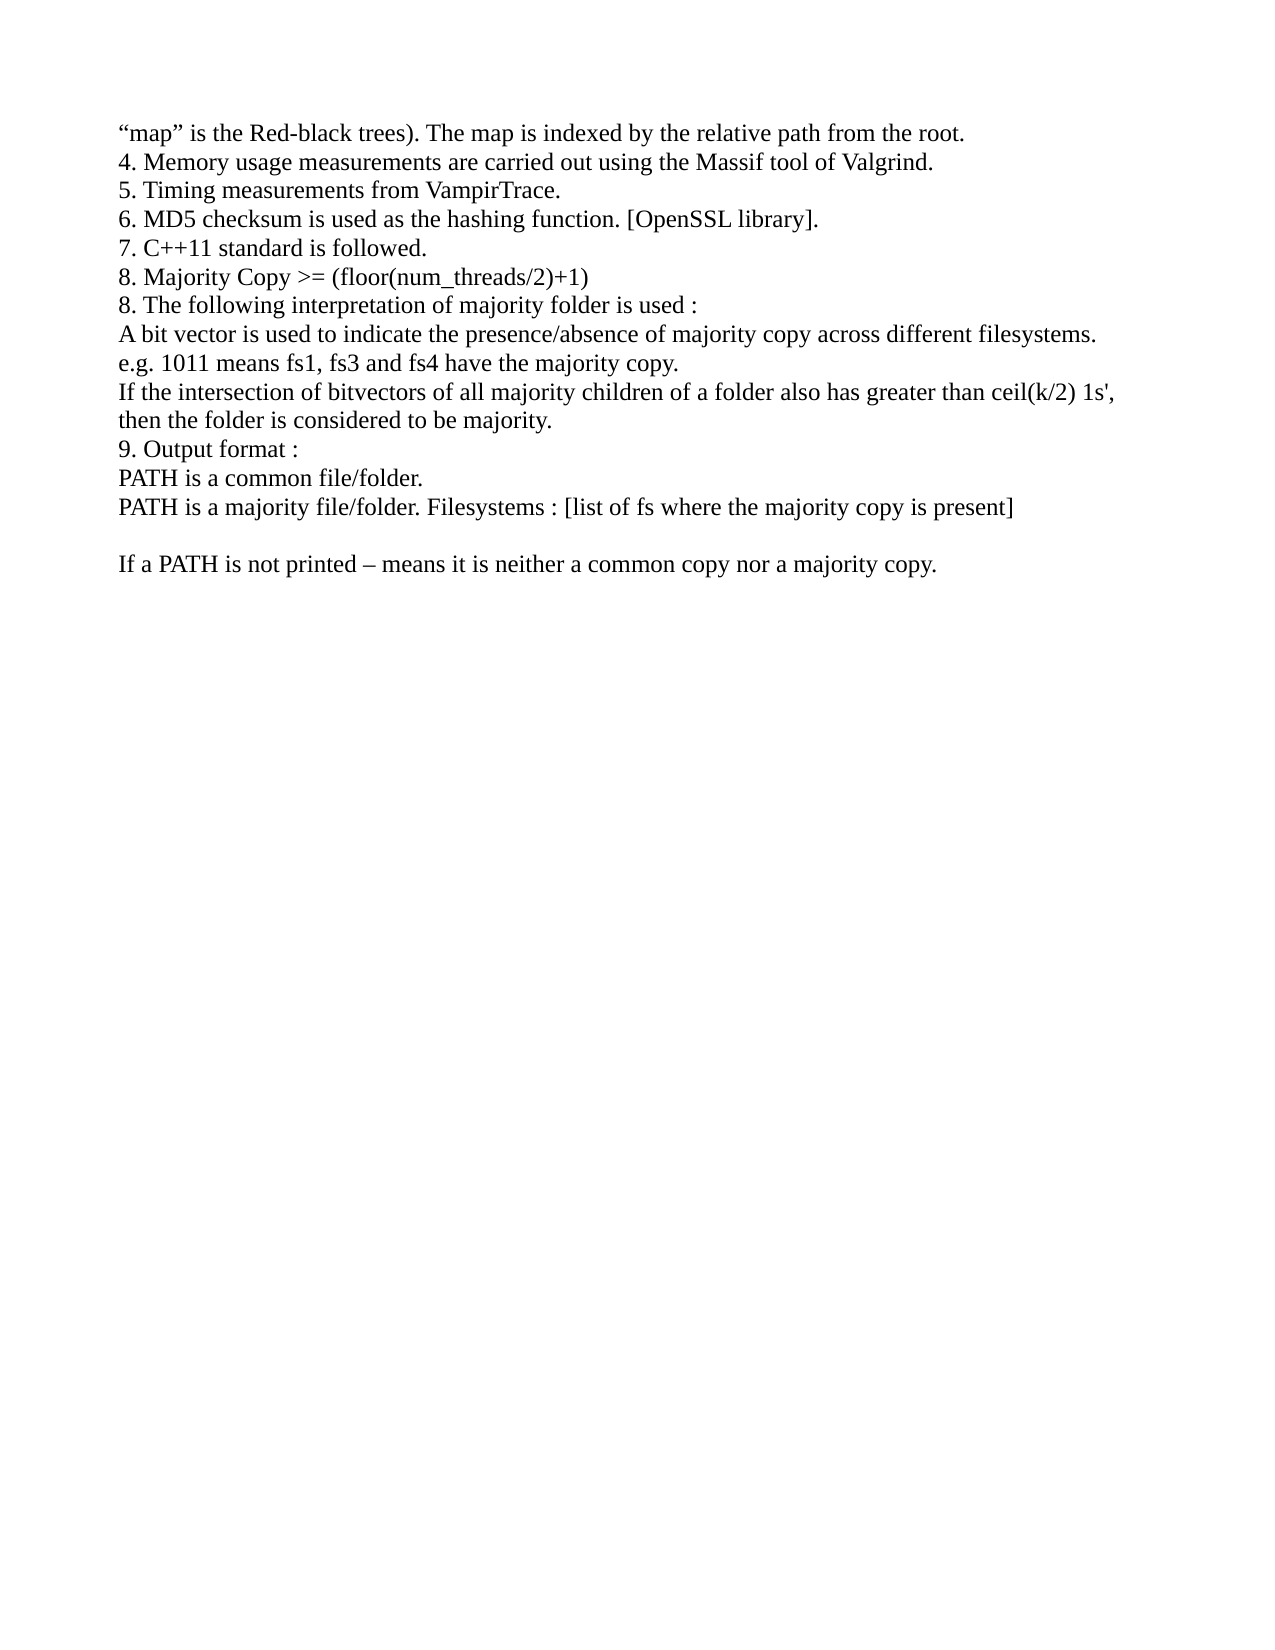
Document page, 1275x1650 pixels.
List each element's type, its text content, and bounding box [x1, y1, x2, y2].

text 9. Output format : [118, 434, 1157, 463]
text 5. Timing measurements from VampirTrace. [118, 176, 1157, 204]
text 6. MD5 checksum is used as the hashing function. [OpenSSL library]. [118, 204, 1157, 233]
text 4. Memory usage measurements are carried out using the Massif tool of Valgrind. [118, 147, 1157, 176]
text If the intersection of bitvectors of all majority children of a folder also has greater than ceil(k/2) 1s', then the folder is considered to be majority. [118, 377, 1157, 434]
text 8. The following interpretation of majority folder is used : [118, 291, 1157, 319]
text If a PATH is not printed – means it is neither a common copy nor a majority copy. [118, 549, 1157, 578]
text 7. C++11 standard is followed. [118, 233, 1157, 262]
text PATH is a majority file/folder. Filesystems : [list of fs where the majority copy is present] [118, 492, 1157, 521]
text e.g. 1011 means fs1, fs3 and fs4 have the majority copy. [118, 348, 1157, 377]
text 8. Majority Copy >= (floor(num_threads/2)+1) [118, 262, 1157, 291]
text PATH is a common file/folder. [118, 463, 1157, 492]
text “map” is the Red-black trees). The map is indexed by the relative path from the root. [118, 118, 1157, 147]
text A bit vector is used to indicate the presence/absence of majority copy across different filesystems. [118, 319, 1157, 348]
